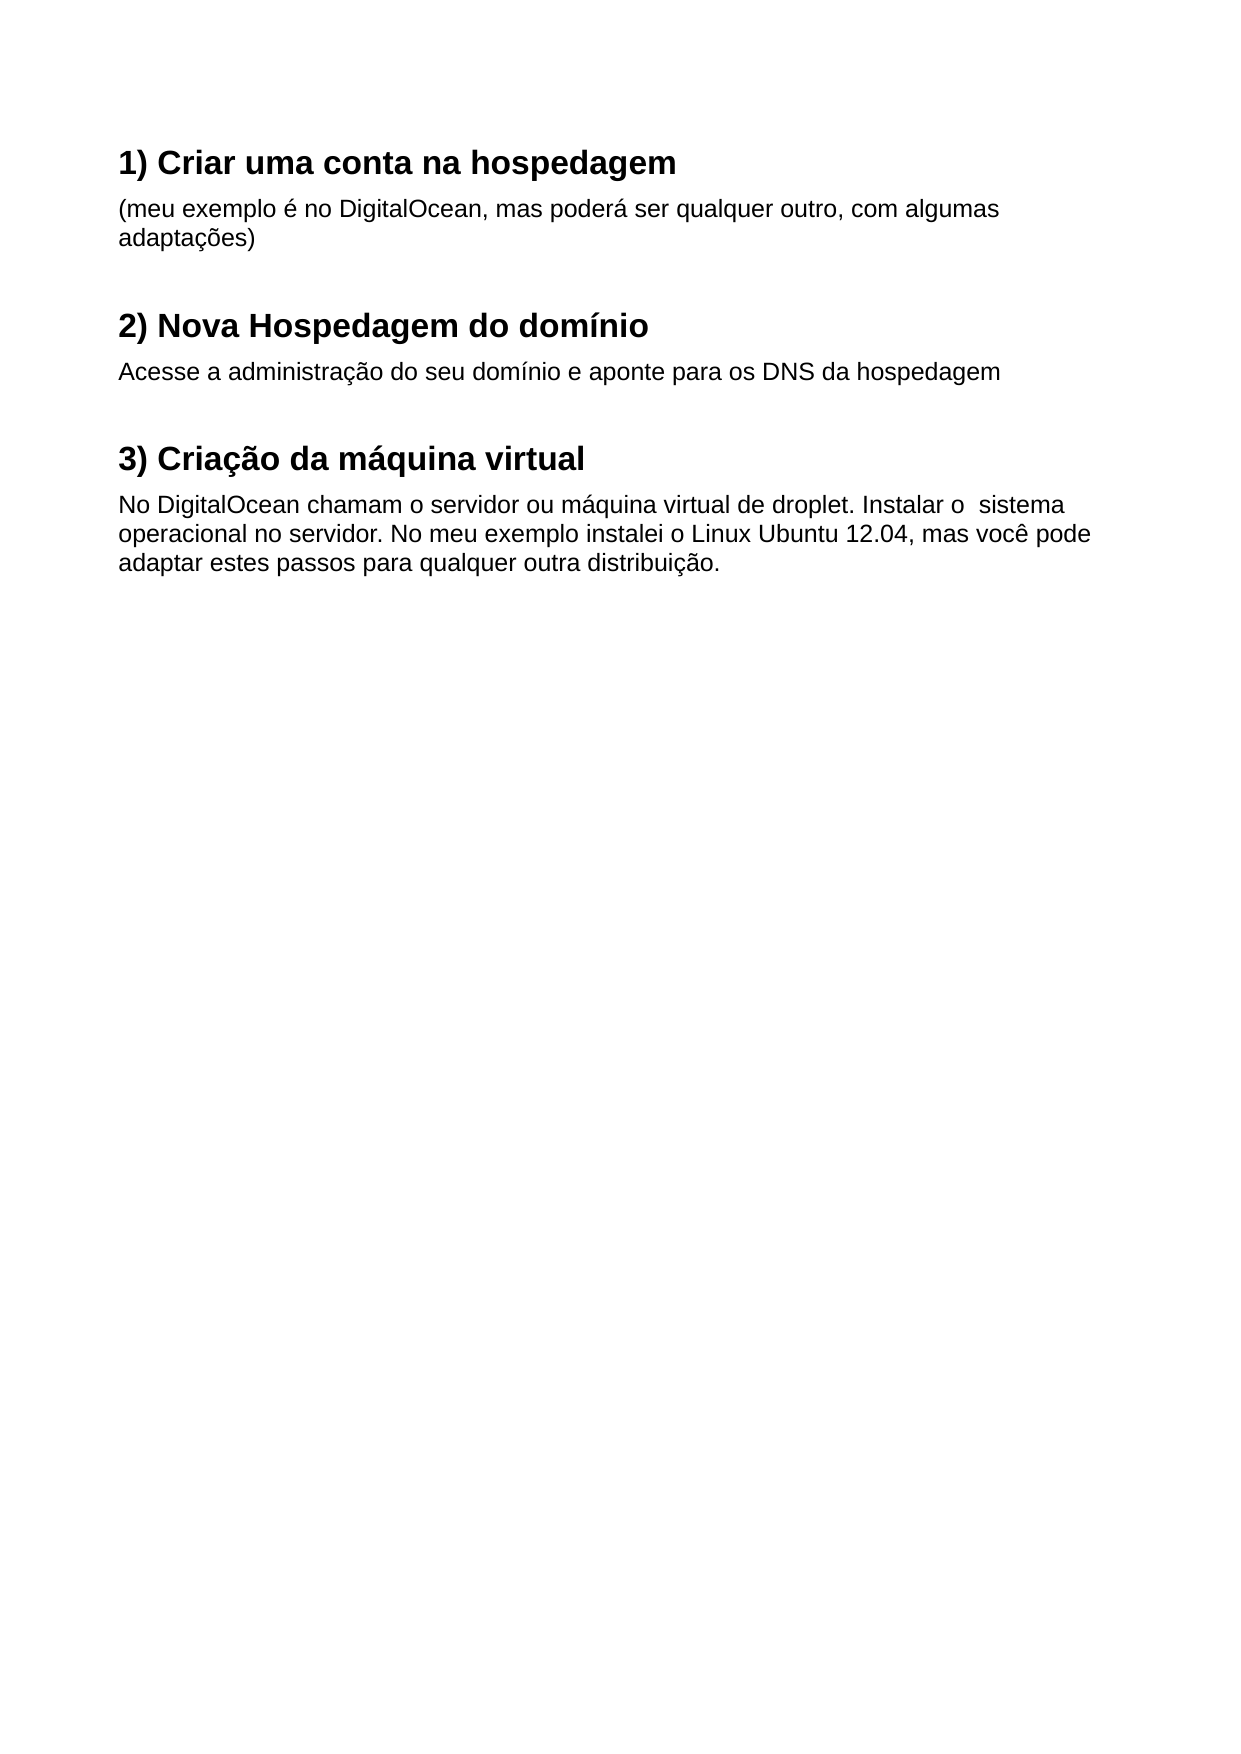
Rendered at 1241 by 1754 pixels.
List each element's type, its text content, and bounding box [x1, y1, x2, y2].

text (meu exemplo é no DigitalOcean, mas poderá ser qualquer outro, com algumas adaptações) [118, 194, 1122, 252]
subtitle 2) Nova Hospedagem do domínio [118, 306, 1122, 344]
text Acesse a administração do seu domínio e aponte para os DNS da hospedagem [118, 357, 1122, 385]
text No DigitalOcean chamam o servidor ou máquina virtual de droplet. Instalar o sistema operacional no servidor. No meu exemplo instalei o Linux Ubuntu 12.04, mas você pode adaptar estes passos para qualquer outra distribuição. [118, 490, 1122, 577]
subtitle 3) Criação da máquina virtual [118, 439, 1122, 478]
subtitle 1) Criar uma conta na hospedagem [118, 143, 1122, 182]
